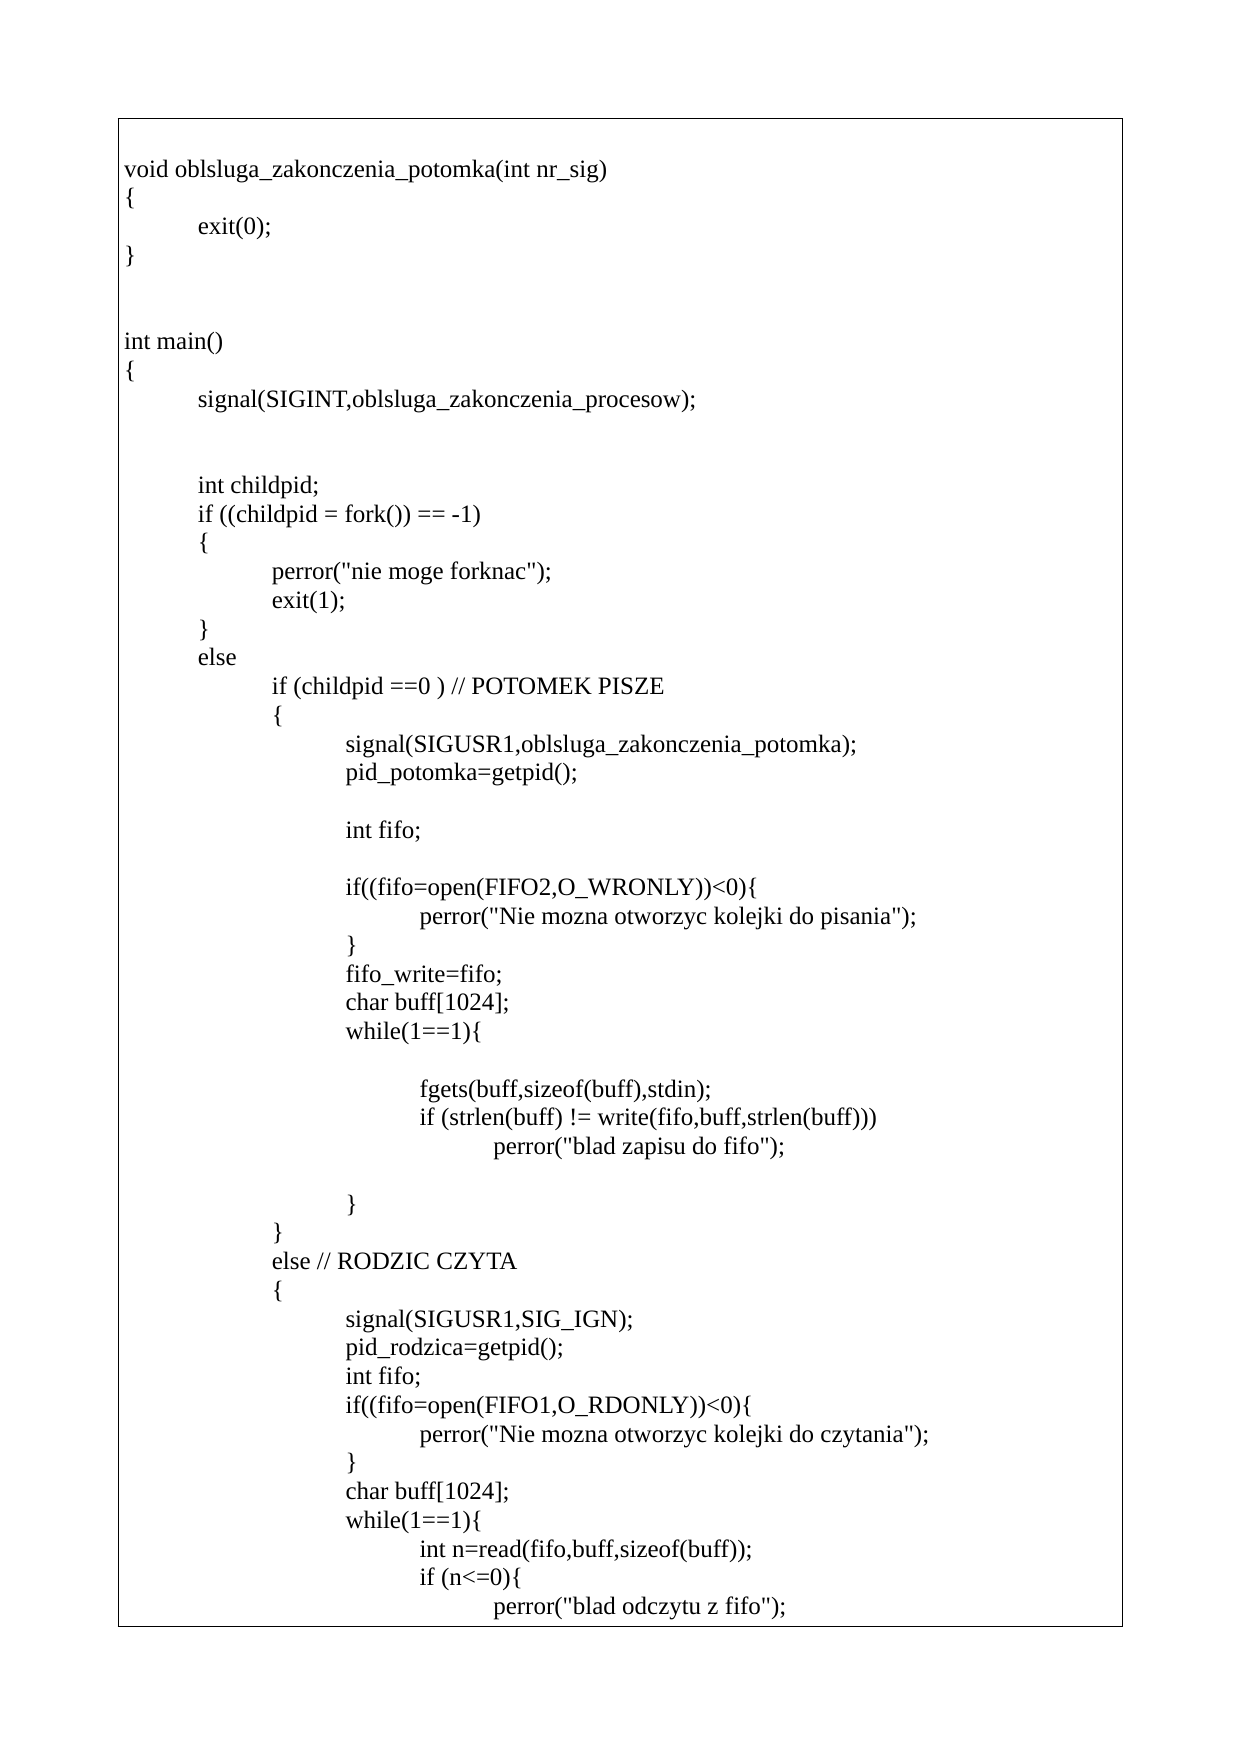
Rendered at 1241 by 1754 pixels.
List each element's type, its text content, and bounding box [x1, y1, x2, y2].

table_cell void oblsluga_zakonczenia_potomka(int nr_sig) { exit(0); } int main() { signal(SIGINT,oblsluga_zakonczenia_procesow); int childpid; if ((childpid = fork()) == -1) { perror("nie moge forknac"); exit(1); } else if (childpid ==0 ) // POTOMEK PISZE { signal(SIGUSR1,oblsluga_zakonczenia_potomka); pid_potomka=getpid(); int fifo; if((fifo=open(FIFO2,O_WRONLY))<0){ perror("Nie mozna otworzyc kolejki do pisania"); } fifo_write=fifo; char buff[1024]; while(1==1){ fgets(buff,sizeof(buff),stdin); if (strlen(buff) != write(fifo,buff,strlen(buff))) perror("blad zapisu do fifo"); } } else // RODZIC CZYTA { signal(SIGUSR1,SIG_IGN); pid_rodzica=getpid(); int fifo; if((fifo=open(FIFO1,O_RDONLY))<0){ perror("Nie mozna otworzyc kolejki do czytania"); } char buff[1024]; while(1==1){ int n=read(fifo,buff,sizeof(buff)); if (n<=0){ perror("blad odczytu z fifo"); [119, 119, 1122, 1626]
